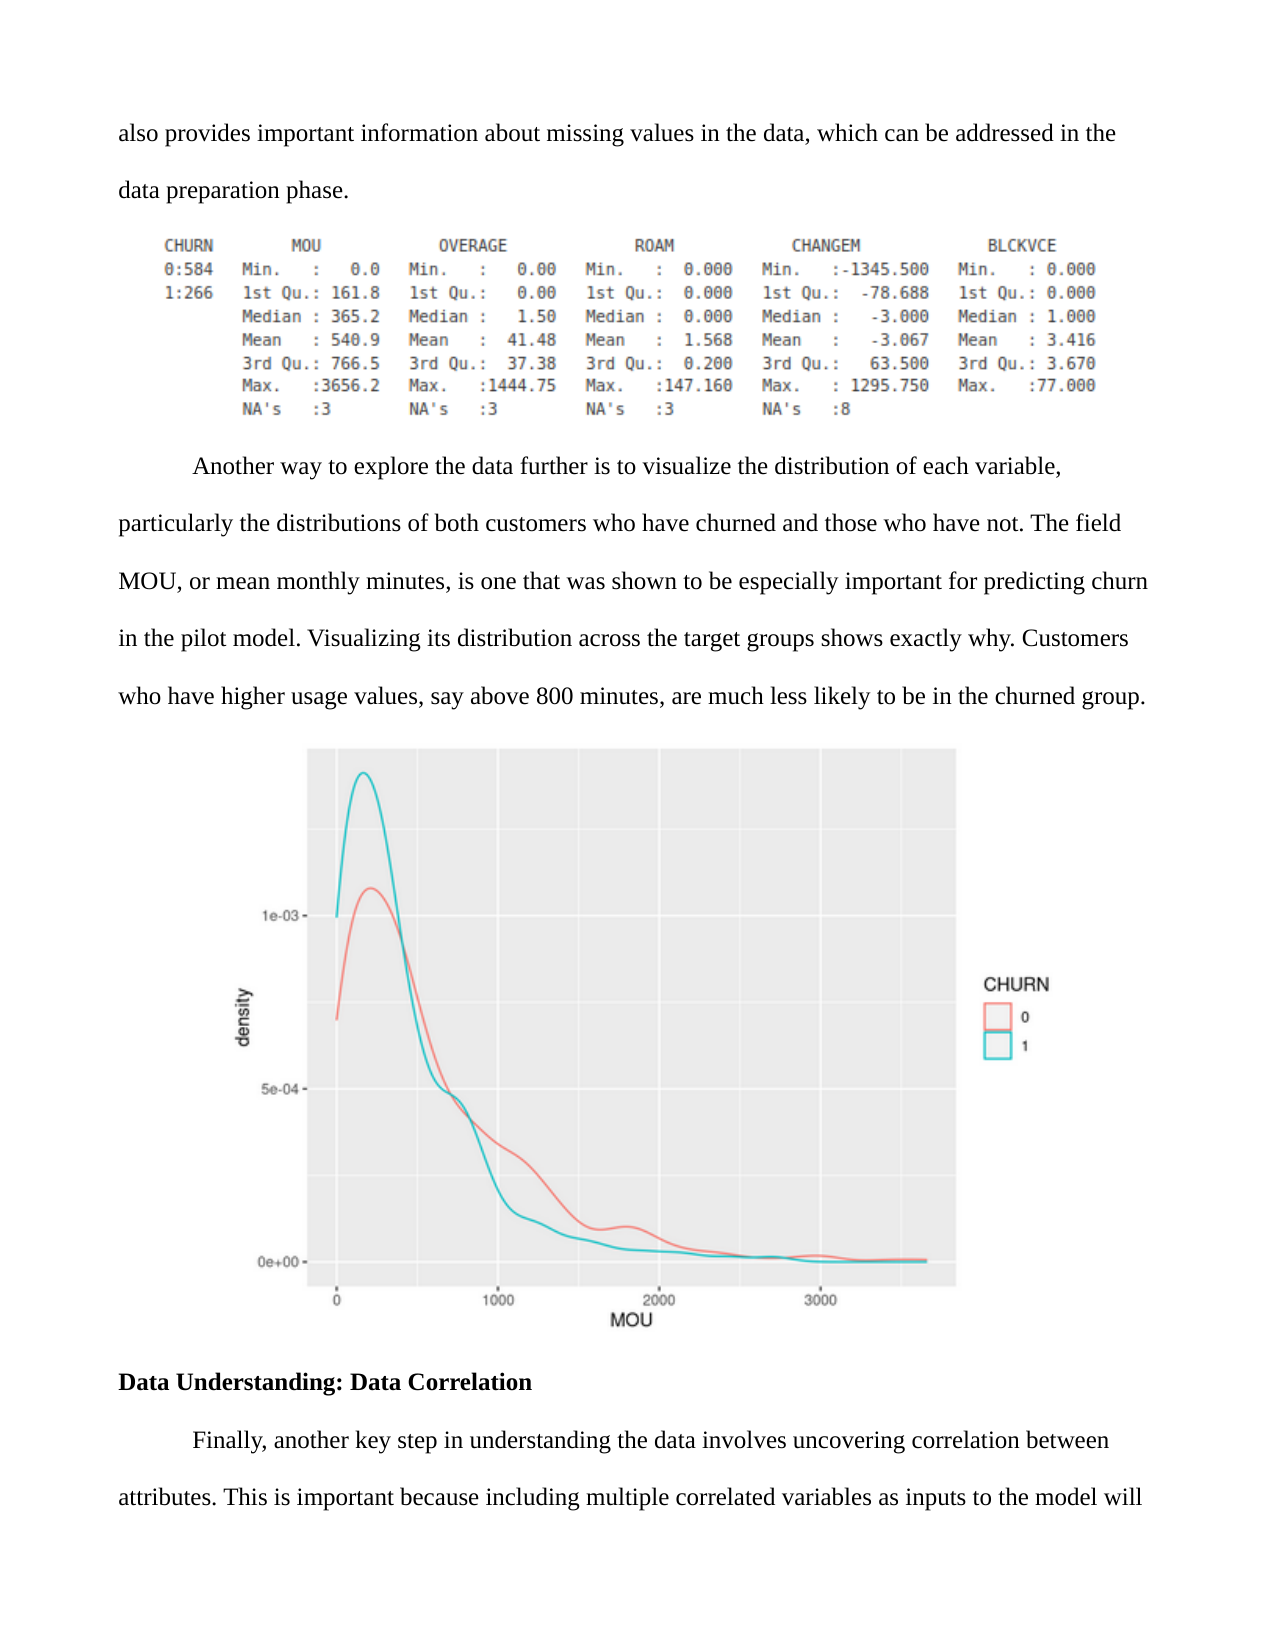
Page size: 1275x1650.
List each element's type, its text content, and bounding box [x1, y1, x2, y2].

text Another way to explore the data further is to visualize the distribution of each variable, particularly the distributions of both customers who have churned and those who have not. The field MOU, or mean monthly minutes, is one that was shown to be especially important for predicting churn in the pilot model. Visualizing its distribution across the target groups shows exactly why. Customers who have higher usage values, say above 800 minutes, are much less likely to be in the churned group. [118, 233, 1157, 710]
text Finally, another key step in understanding the data involves uncovering correlation between attributes. This is important because including multiple correlated variables as inputs to the model will [118, 1425, 1157, 1511]
text also provides important information about missing values in the data, which can be addressed in the data preparation phase. [118, 118, 1157, 204]
picture [154, 233, 1121, 423]
picture [215, 738, 1060, 1339]
text Data Understanding: Data Correlation [118, 738, 1157, 1396]
